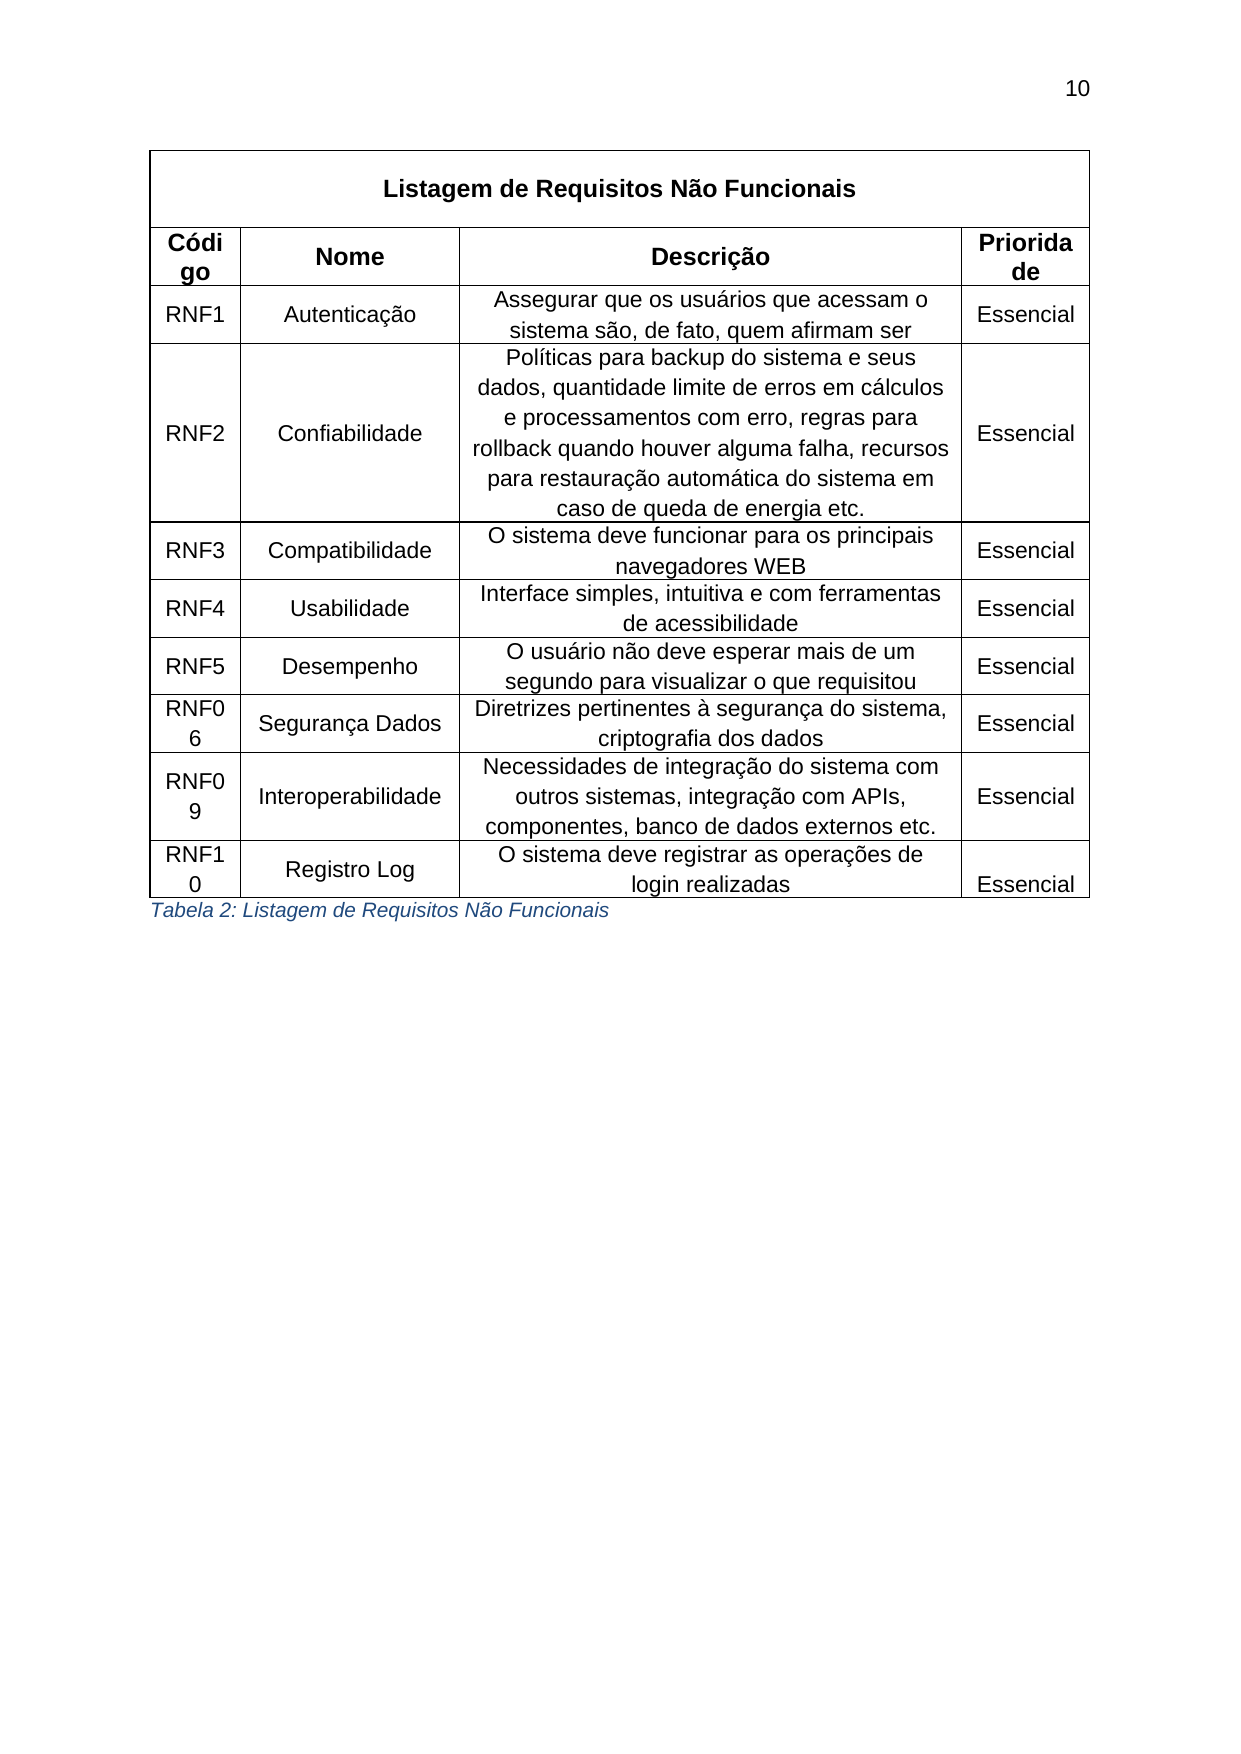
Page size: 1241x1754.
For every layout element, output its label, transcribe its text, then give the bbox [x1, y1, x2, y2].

table_cell Compatibilidade [241, 523, 459, 579]
table_cell Autenticação [241, 286, 459, 343]
table_cell Assegurar que os usuários que acessam o sistema são, de fato, quem afirmam ser [460, 286, 961, 343]
table_cell Essencial [962, 753, 1089, 839]
table_cell RNF06 [151, 695, 240, 752]
table_cell Desempenho [241, 638, 459, 694]
table_cell Essencial [962, 695, 1089, 752]
table_cell Interoperabilidade [241, 753, 459, 839]
table_cell Políticas para backup do sistema e seus dados, quantidade limite de erros em cálculos e processamentos com erro, regras para rollback quando houver alguma falha, recursos para restauração automática do sistema em caso de queda de energia etc. [460, 344, 961, 521]
table_cell Essencial [962, 286, 1089, 343]
table_cell Usabilidade [241, 580, 459, 637]
text Tabela 2: Listagem de Requisitos Não Funcionais [150, 898, 1090, 922]
table_header Listagem de Requisitos Não Funcionais [151, 151, 1089, 227]
table_cell Diretrizes pertinentes à segurança do sistema, criptografia dos dados [460, 695, 961, 752]
table_cell Código [151, 228, 240, 285]
table_cell RNF5 [151, 638, 240, 694]
table_cell Segurança Dados [241, 695, 459, 752]
table_cell Essencial [962, 523, 1089, 579]
table_cell Registro Log [241, 841, 459, 897]
table_cell Essencial [962, 580, 1089, 637]
table_cell Essencial [962, 841, 1089, 897]
table_cell RNF09 [151, 753, 240, 839]
table_cell Necessidades de integração do sistema com outros sistemas, integração com APIs, componentes, banco de dados externos etc. [460, 753, 961, 839]
table_cell Confiabilidade [241, 344, 459, 521]
table_cell RNF10 [151, 841, 240, 897]
table_cell Descrição [460, 228, 961, 285]
table_cell Nome [241, 228, 459, 285]
table_cell O usuário não deve esperar mais de um segundo para visualizar o que requisitou [460, 638, 961, 694]
table_cell RNF1 [151, 286, 240, 343]
table_cell Interface simples, intuitiva e com ferramentas de acessibilidade [460, 580, 961, 637]
table_cell Essencial [962, 344, 1089, 521]
table_cell Essencial [962, 638, 1089, 694]
table_cell Prioridade [962, 228, 1089, 285]
table_cell RNF3 [151, 523, 240, 579]
table_cell RNF4 [151, 580, 240, 637]
table_cell RNF2 [151, 344, 240, 521]
table_cell O sistema deve funcionar para os principais navegadores WEB [460, 523, 961, 579]
table_cell O sistema deve registrar as operações de login realizadas [460, 841, 961, 897]
